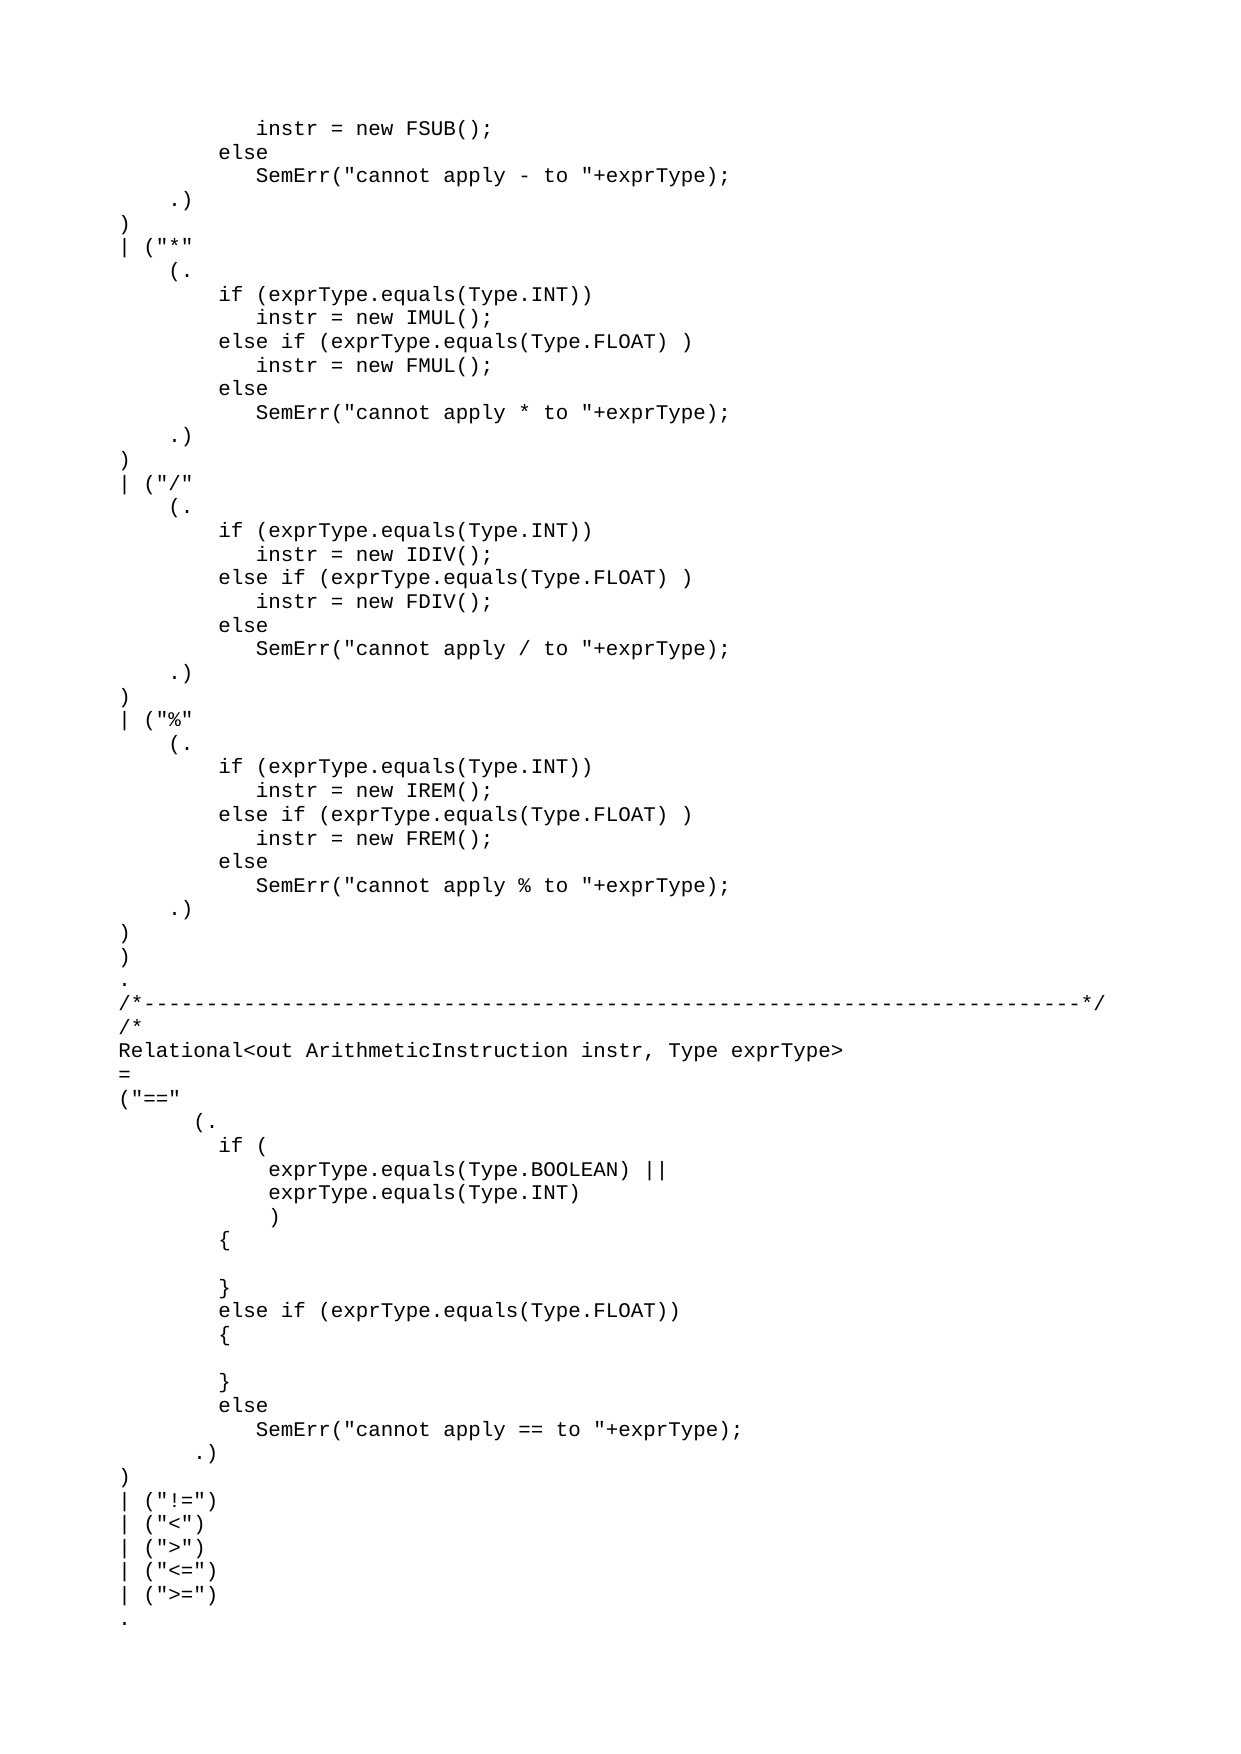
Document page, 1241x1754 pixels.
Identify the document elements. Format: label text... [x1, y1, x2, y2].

text instr = new IDIV(); [118, 544, 1122, 567]
text exprType.equals(Type.INT) [118, 1182, 1122, 1206]
text instr = new FREM(); [118, 827, 1122, 851]
text | ("%" [118, 709, 1122, 733]
text .) [118, 662, 1122, 686]
text instr = new IMUL(); [118, 307, 1122, 331]
text | ("<=") [118, 1561, 1122, 1584]
text | (">") [118, 1537, 1122, 1561]
text SemErr("cannot apply * to "+exprType); [118, 402, 1122, 426]
text . [118, 1608, 1122, 1631]
text if (exprType.equals(Type.INT)) [118, 757, 1122, 780]
text SemErr("cannot apply % to "+exprType); [118, 875, 1122, 898]
text instr = new IREM(); [118, 780, 1122, 804]
text ) [118, 1466, 1122, 1489]
text else if (exprType.equals(Type.FLOAT)) [118, 1300, 1122, 1324]
text ) [118, 213, 1122, 236]
text .) [118, 426, 1122, 449]
text (. [118, 260, 1122, 284]
text else [118, 142, 1122, 165]
text .) [118, 1442, 1122, 1466]
text | ("<") [118, 1513, 1122, 1537]
text exprType.equals(Type.BOOLEAN) || [118, 1158, 1122, 1182]
text else if (exprType.equals(Type.FLOAT) ) [118, 331, 1122, 354]
text | ("*" [118, 236, 1122, 260]
text } [118, 1371, 1122, 1395]
text .) [118, 189, 1122, 213]
text else [118, 615, 1122, 638]
text . [118, 969, 1122, 993]
text { [118, 1229, 1122, 1253]
text (. [118, 496, 1122, 520]
text = [118, 1064, 1122, 1088]
text ) [118, 1206, 1122, 1229]
text if (exprType.equals(Type.INT)) [118, 284, 1122, 307]
text if (exprType.equals(Type.INT)) [118, 520, 1122, 544]
text (. [118, 1111, 1122, 1135]
text ) [118, 922, 1122, 946]
text else if (exprType.equals(Type.FLOAT) ) [118, 567, 1122, 591]
text SemErr("cannot apply == to "+exprType); [118, 1419, 1122, 1442]
text instr = new FMUL(); [118, 354, 1122, 378]
text /*---------------------------------------------------------------------------*/ [118, 993, 1122, 1017]
text | ("/" [118, 473, 1122, 496]
text } [118, 1277, 1122, 1300]
text ) [118, 449, 1122, 473]
text (. [118, 733, 1122, 757]
text ) [118, 686, 1122, 709]
text else [118, 378, 1122, 402]
text ) [118, 946, 1122, 969]
text else [118, 1395, 1122, 1419]
text .) [118, 898, 1122, 922]
text | ("!=") [118, 1489, 1122, 1513]
text else if (exprType.equals(Type.FLOAT) ) [118, 804, 1122, 827]
text instr = new FDIV(); [118, 591, 1122, 615]
text instr = new FSUB(); [118, 118, 1122, 142]
text SemErr("cannot apply / to "+exprType); [118, 638, 1122, 662]
text SemErr("cannot apply - to "+exprType); [118, 165, 1122, 189]
text /* [118, 1017, 1122, 1040]
text ("==" [118, 1088, 1122, 1111]
text else [118, 851, 1122, 875]
text if ( [118, 1135, 1122, 1158]
text Relational<out ArithmeticInstruction instr, Type exprType> [118, 1040, 1122, 1064]
text | (">=") [118, 1584, 1122, 1608]
text { [118, 1324, 1122, 1348]
